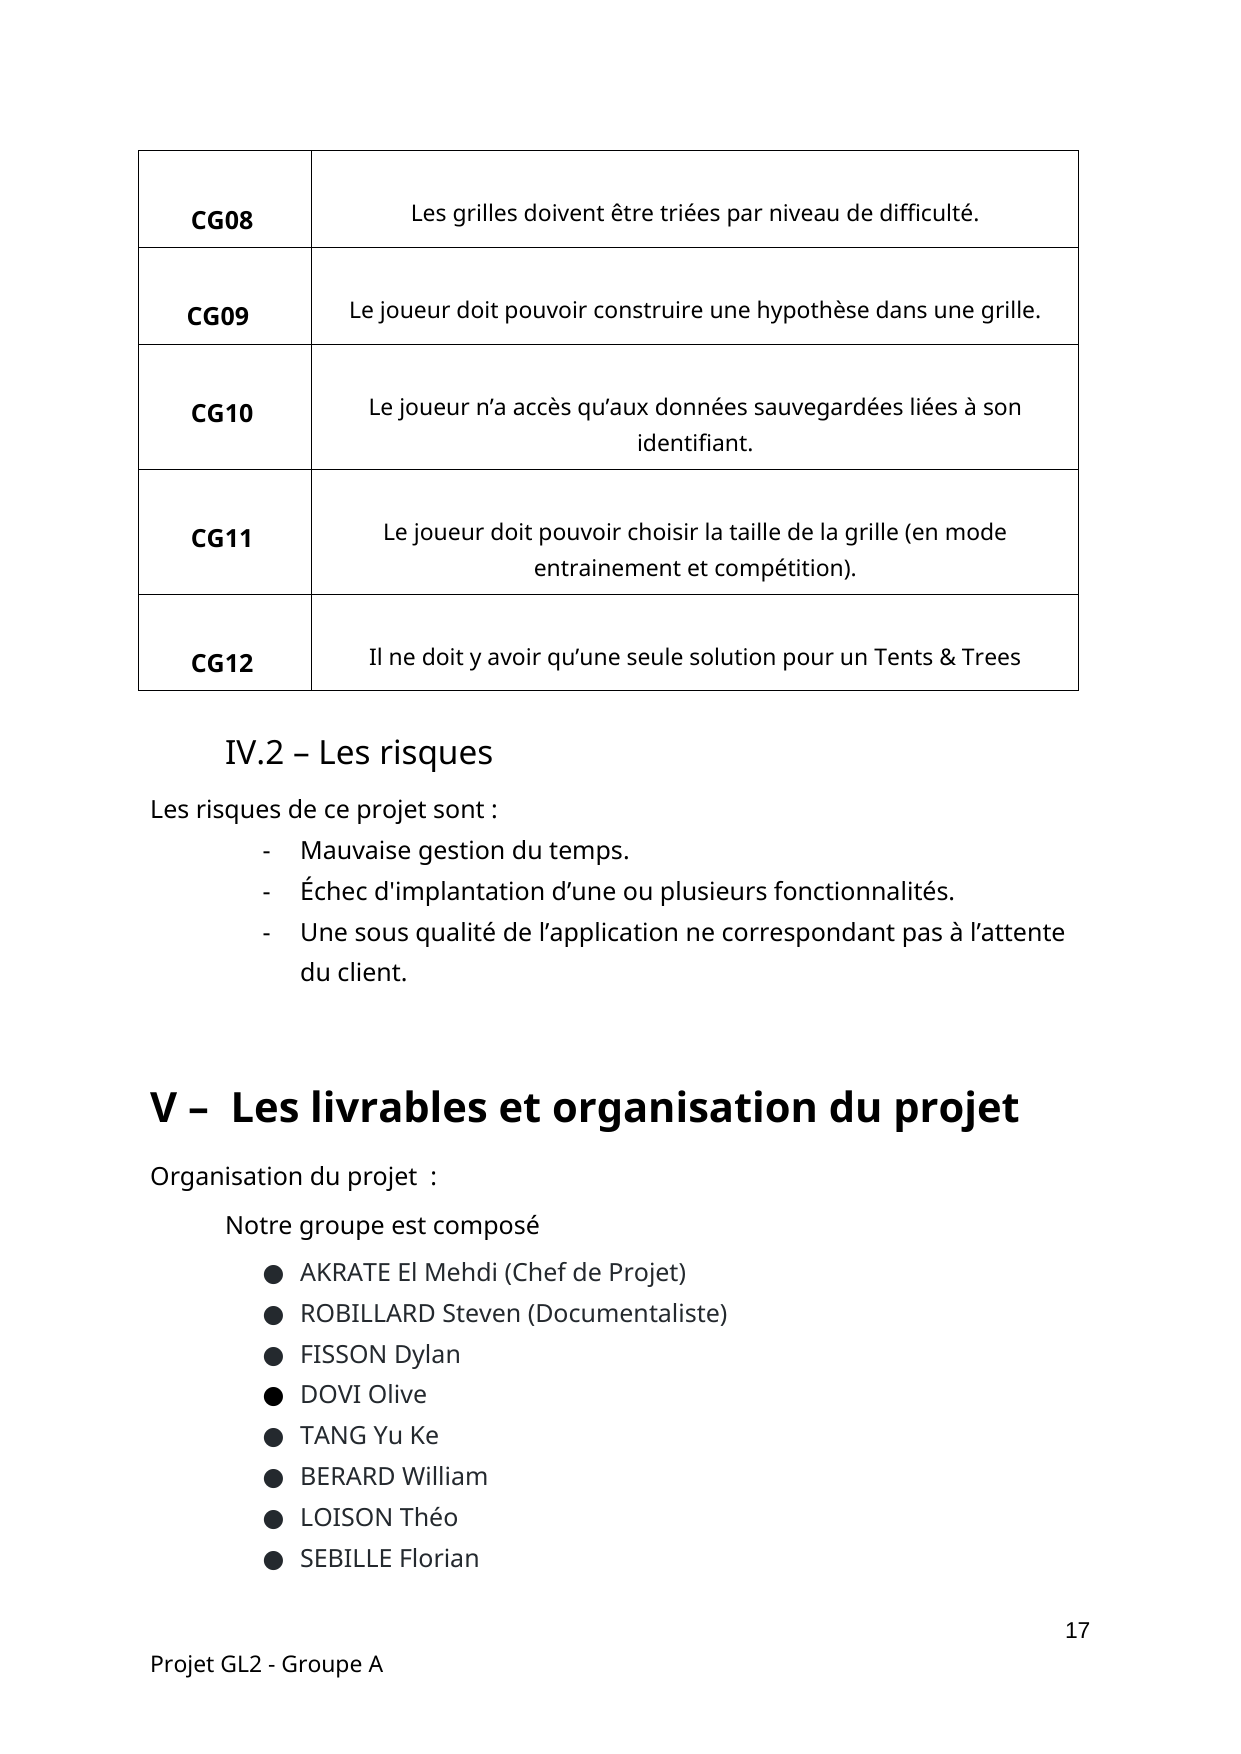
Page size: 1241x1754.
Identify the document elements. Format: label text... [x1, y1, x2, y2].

table_cell Le joueur doit pouvoir choisir la taille de la grille (en mode entrainement et compétition). [312, 470, 1078, 593]
table_cell Les grilles doivent être triées par niveau de difficulté. [312, 151, 1078, 247]
table_cell CG10 [139, 345, 311, 468]
list SEBILLE Florian [262, 1541, 1090, 1574]
list DOVI Olive [262, 1377, 1090, 1411]
list Une sous qualité de l’application ne correspondant pas à l’attente du client. [262, 914, 1090, 989]
list LOISON Théo [262, 1500, 1090, 1534]
table_cell Le joueur doit pouvoir construire une hypothèse dans une grille. [312, 248, 1078, 343]
text Notre groupe est composé [150, 1208, 1090, 1242]
text Organisation du projet : [150, 1159, 1090, 1193]
table_cell CG11 [139, 470, 311, 593]
list Mauvaise gestion du temps. [262, 832, 1090, 867]
table_cell Il ne doit y avoir qu’une seule solution pour un Tents & Trees [312, 595, 1078, 690]
table_cell CG09 [139, 248, 311, 343]
list BERARD William [262, 1459, 1090, 1493]
table_cell CG08 [139, 151, 311, 247]
list Échec d'implantation d’une ou plusieurs fonctionnalités. [262, 873, 1090, 907]
table_cell Le joueur n’a accès qu’aux données sauvegardées liées à son identifiant. [312, 345, 1078, 468]
subtitle IV.2 – Les risques [150, 729, 1090, 774]
subtitle V – Les livrables et organisation du projet [150, 1078, 1090, 1135]
list AKRATE El Mehdi (Chef de Projet) [262, 1255, 1090, 1289]
list FISSON Dylan [262, 1336, 1090, 1370]
list ROBILLARD Steven (Documentaliste) [262, 1296, 1090, 1329]
list TANG Yu Ke [262, 1418, 1090, 1452]
text Les risques de ce projet sont : [150, 792, 1090, 826]
table_cell CG12 [139, 595, 311, 690]
